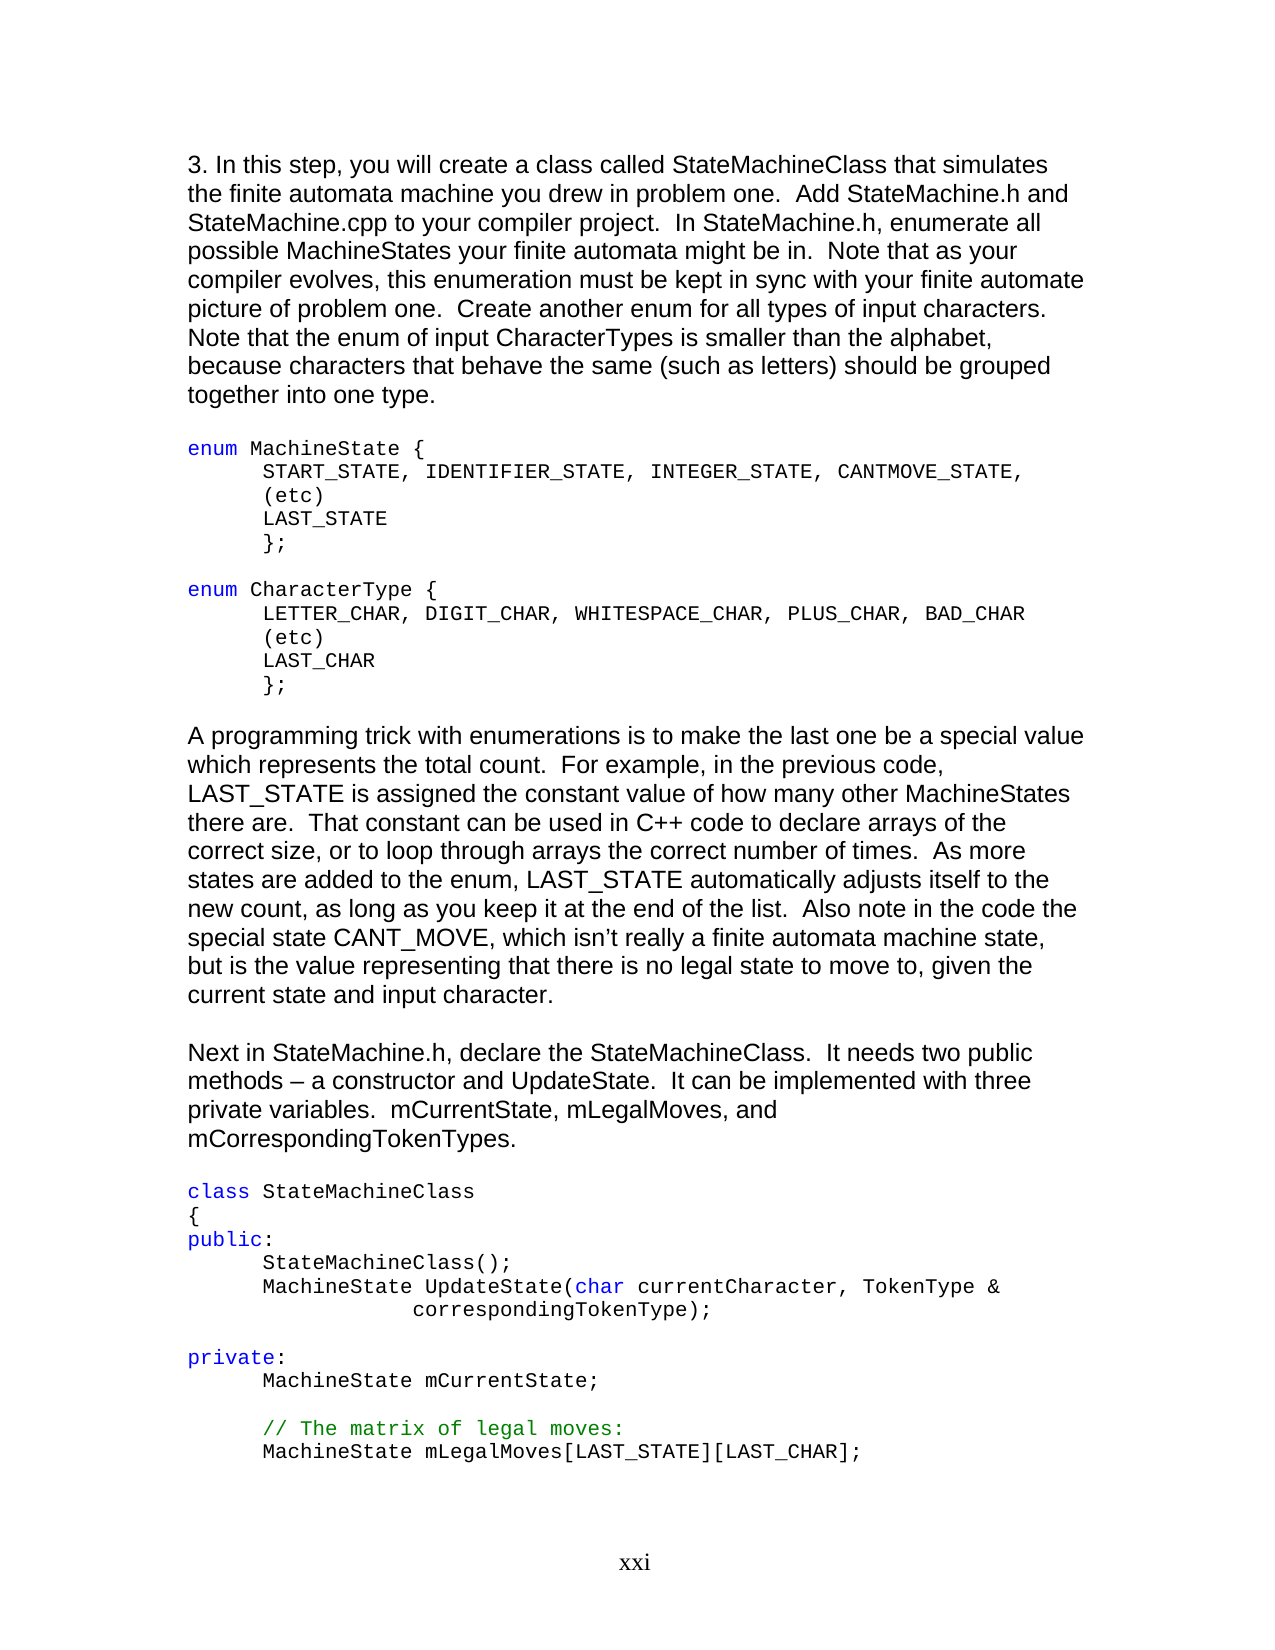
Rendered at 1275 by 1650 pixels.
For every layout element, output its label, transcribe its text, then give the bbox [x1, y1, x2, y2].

text Next in StateMachine.h, declare the StateMachineClass. It needs two public methods – a constructor and UpdateState. It can be implemented with three private variables. mCurrentState, mLegalMoves, and mCorrespondingTokenTypes. [187, 1037, 1087, 1152]
text 3. In this step, you will create a class called StateMachineClass that simulates the finite automata machine you drew in problem one. Add StateMachine.h and StateMachine.cpp to your compiler project. In StateMachine.h, enumerate all possible MachineStates your finite automata might be in. Note that as your compiler evolves, this enumeration must be kept in sync with your finite automate picture of problem one. Create another enum for all types of input characters. Note that the enum of input CharacterTypes is smaller than the alphabet, because characters that behave the same (such as letters) should be grouped together into one type. [187, 150, 1087, 409]
text LAST_STATE [187, 508, 1087, 532]
text private: [187, 1347, 1087, 1370]
text START_STATE, IDENTIFIER_STATE, INTEGER_STATE, CANTMOVE_STATE, [187, 461, 1087, 485]
text class StateMachineClass [187, 1181, 1087, 1205]
text (etc) [187, 627, 1087, 650]
text enum CharacterType { [187, 579, 1087, 603]
text public: [187, 1228, 1087, 1252]
text LETTER_CHAR, DIGIT_CHAR, WHITESPACE_CHAR, PLUS_CHAR, BAD_CHAR [187, 603, 1087, 627]
text enum MachineState { [187, 437, 1087, 461]
text { [187, 1205, 1087, 1228]
text }; [187, 674, 1087, 698]
text }; [187, 532, 1087, 556]
text MachineState UpdateState(char currentCharacter, TokenType & [187, 1276, 1087, 1299]
text correspondingTokenType); [337, 1299, 1087, 1323]
text (etc) [187, 485, 1087, 508]
text MachineState mCurrentState; [187, 1370, 1087, 1394]
text StateMachineClass(); [187, 1252, 1087, 1276]
text A programming trick with enumerations is to make the last one be a special value which represents the total count. For example, in the previous code, LAST_STATE is assigned the constant value of how many other MachineStates there are. That constant can be used in C++ code to declare arrays of the correct size, or to loop through arrays the correct number of times. As more states are added to the enum, LAST_STATE automatically adjusts itself to the new count, as long as you keep it at the end of the list. Also note in the code the special state CANT_MOVE, which isn’t really a finite automata machine state, but is the value representing that there is no legal state to move to, given the current state and input character. [187, 721, 1087, 1009]
text MachineState mLegalMoves[LAST_STATE][LAST_CHAR]; [187, 1441, 1087, 1465]
text // The matrix of legal moves: [187, 1418, 1087, 1441]
text LAST_CHAR [187, 650, 1087, 674]
